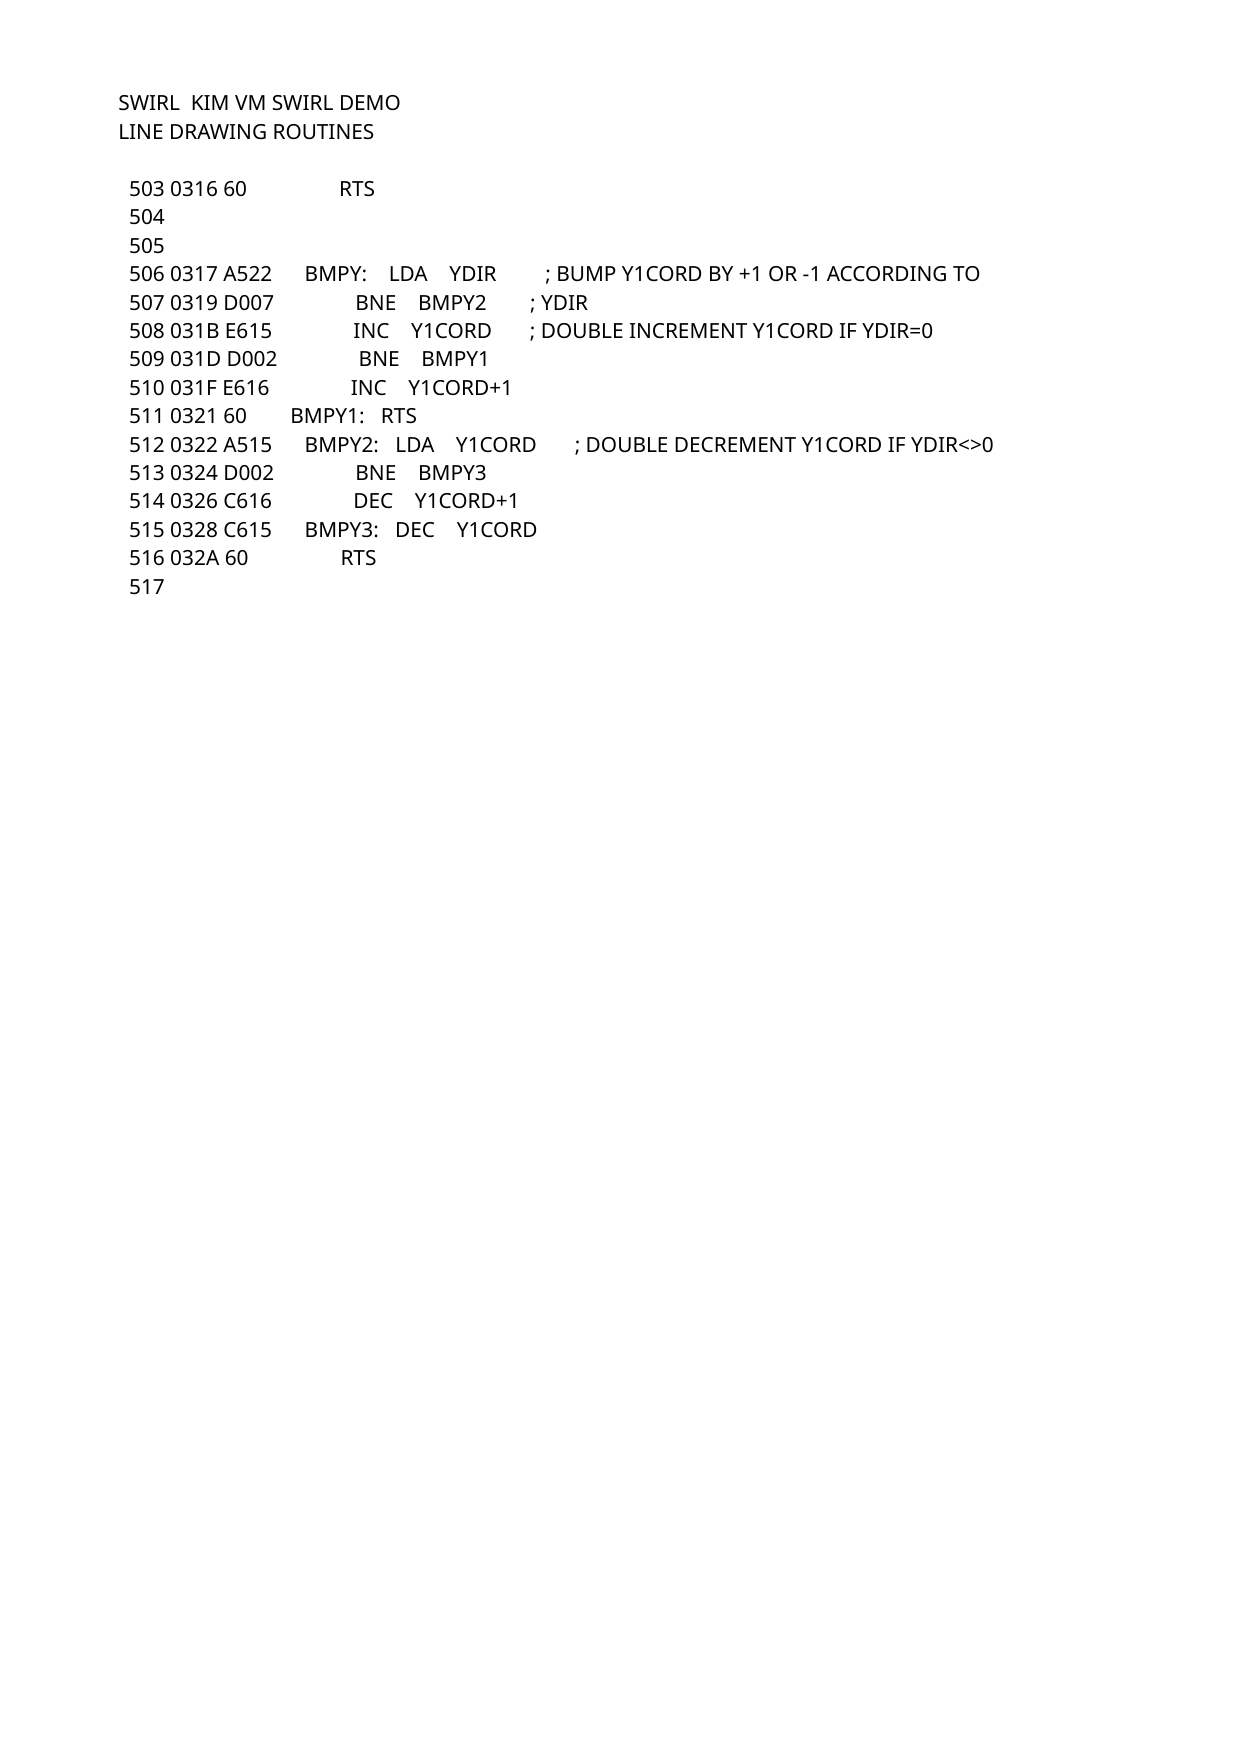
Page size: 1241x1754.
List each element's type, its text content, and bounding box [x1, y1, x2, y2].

text 505 [118, 231, 1152, 259]
text 506 0317 A522 BMPY: LDA YDIR ; BUMP Y1CORD BY +1 OR -1 ACCORDING TO [118, 259, 1152, 288]
text 507 0319 D007 BNE BMPY2 ; YDIR [118, 288, 1152, 316]
text 511 0321 60 BMPY1: RTS [118, 401, 1152, 430]
text 512 0322 A515 BMPY2: LDA Y1CORD ; DOUBLE DECREMENT Y1CORD IF YDIR<>0 [118, 430, 1152, 458]
text 516 032A 60 RTS [118, 543, 1152, 572]
text 509 031D D002 BNE BMPY1 [118, 344, 1152, 373]
text 515 0328 C615 BMPY3: DEC Y1CORD [118, 515, 1152, 543]
text LINE DRAWING ROUTINES [118, 117, 1152, 145]
text 517 [118, 572, 1152, 600]
text 508 031B E615 INC Y1CORD ; DOUBLE INCREMENT Y1CORD IF YDIR=0 [118, 316, 1152, 344]
text 513 0324 D002 BNE BMPY3 [118, 458, 1152, 487]
text 504 [118, 202, 1152, 231]
text 514 0326 C616 DEC Y1CORD+1 [118, 487, 1152, 515]
text 503 0316 60 RTS [118, 174, 1152, 202]
text SWIRL KIM VM SWIRL DEMO [118, 88, 1152, 117]
text 510 031F E616 INC Y1CORD+1 [118, 373, 1152, 401]
